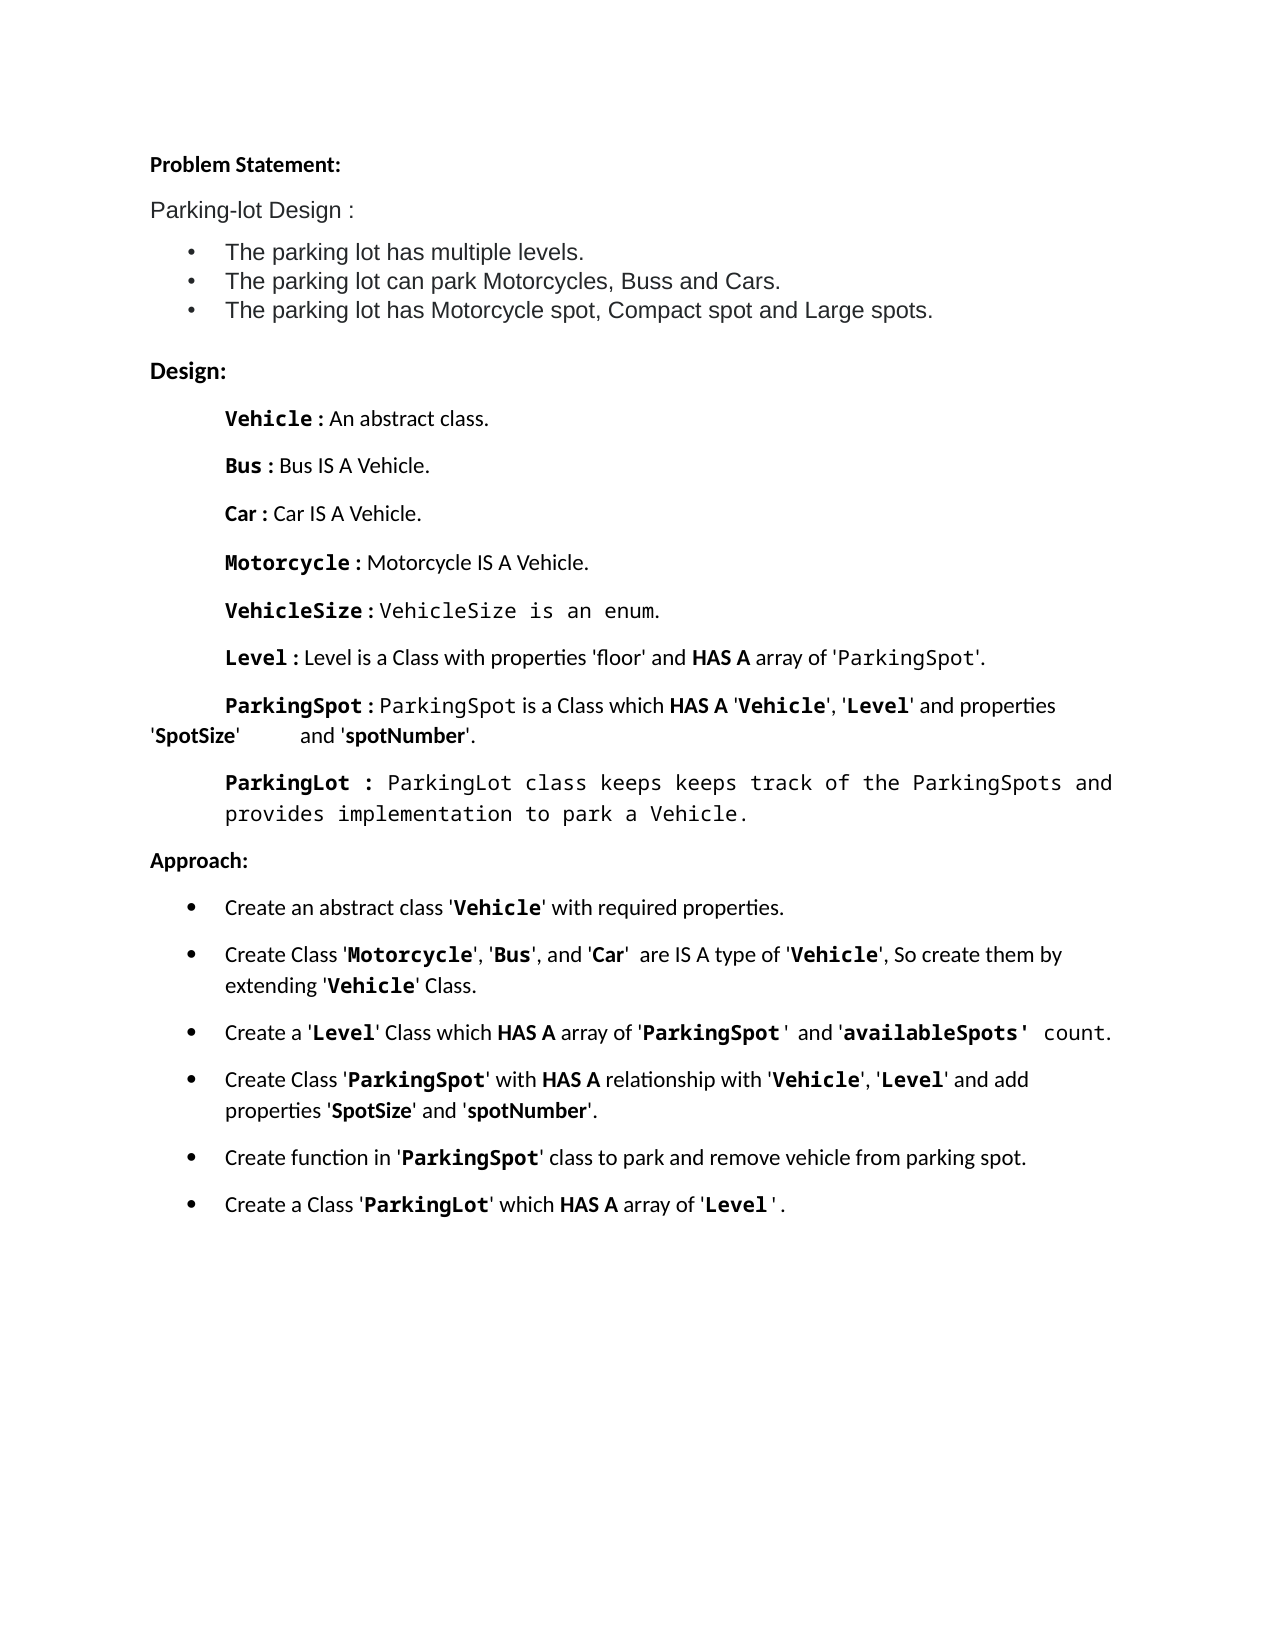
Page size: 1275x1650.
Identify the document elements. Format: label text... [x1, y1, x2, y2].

text Vehicle : An abstract class. [150, 404, 1125, 433]
text ParkingLot : ParkingLot class keeps keeps track of the ParkingSpots and provides implementation to park a Vehicle. [150, 768, 1125, 827]
text Design: [150, 355, 1125, 385]
text Car : Car IS A Vehicle. [150, 499, 1125, 527]
list Create function in 'ParkingSpot' class to park and remove vehicle from parking spot. [187, 1143, 1125, 1172]
list The parking lot has Motorcycle spot, Compact spot and Large spots. [187, 297, 1125, 324]
list The parking lot has multiple levels. [187, 238, 1125, 265]
text ParkingSpot : ParkingSpot is a Class which HAS A 'Vehicle', 'Level' and properties 'SpotSize' and 'spotNumber'. [150, 691, 1125, 749]
list Create Class 'Motorcycle', 'Bus', and 'Car' are IS A type of 'Vehicle', So create them by extending 'Vehicle' Class. [187, 940, 1125, 999]
text Problem Statement: [150, 150, 1125, 178]
text VehicleSize : VehicleSize is an enum. [150, 596, 1125, 625]
list Create a 'Level' Class which HAS A array of 'ParkingSpot' and 'availableSpots' count. [187, 1018, 1125, 1047]
list Create an abstract class 'Vehicle' with required properties. [187, 893, 1125, 922]
list Create Class 'ParkingSpot' with HAS A relationship with 'Vehicle', 'Level' and add properties 'SpotSize' and 'spotNumber'. [187, 1066, 1125, 1124]
text Level : Level is a Class with properties 'floor' and HAS A array of 'ParkingSpot'. [150, 643, 1125, 672]
text Motorcycle : Motorcycle IS A Vehicle. [150, 546, 1125, 577]
list The parking lot can park Motorcycles, Buss and Cars. [187, 267, 1125, 294]
text Approach: [150, 846, 1125, 874]
text Bus : Bus IS A Vehicle. [150, 452, 1125, 480]
list Create a Class 'ParkingLot' which HAS A array of 'Level'. [187, 1190, 1125, 1219]
text Parking-lot Design : [150, 197, 1125, 224]
